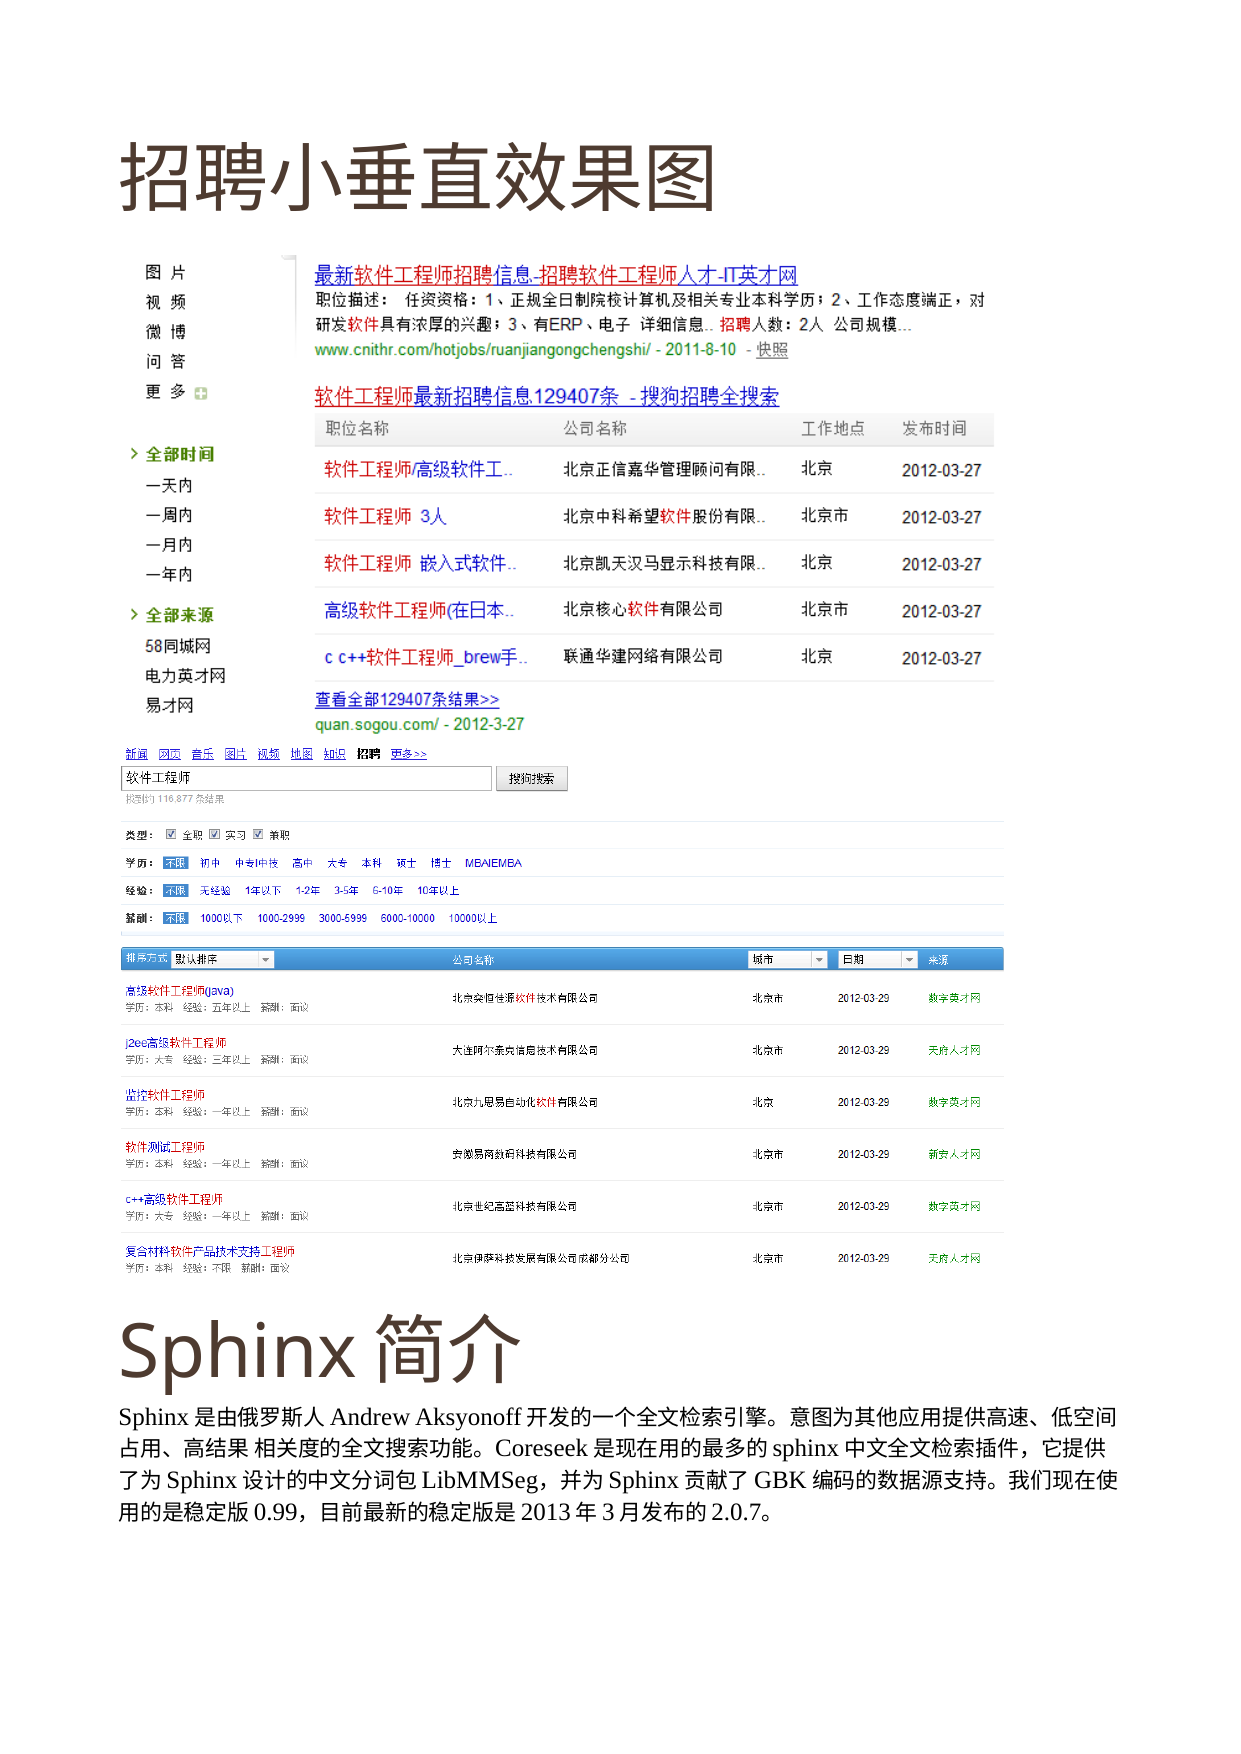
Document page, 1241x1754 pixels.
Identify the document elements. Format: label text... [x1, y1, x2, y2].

text Sphinx是由俄罗斯人Andrew Aksyonoff开发的一个全文检索引擎。意图为其他应用提供高速、低空间占用、高结果 相关度的全文搜索功能。Coreseek是现在用的最多的sphinx中文全文检索插件，它提供了为Sphinx设计的中文分词包LibMMSeg，并为Sphinx贡献了GBK编码的数据源支持。我们现在使用的是稳定版0.99，目前最新的稳定版是2013年3月发布的2.0.7。 [118, 1399, 1122, 1526]
picture [118, 744, 1004, 1284]
text Sphinx简介 [118, 1291, 1122, 1399]
picture [118, 255, 1004, 735]
text 招聘小垂直效果图 [118, 118, 1122, 227]
